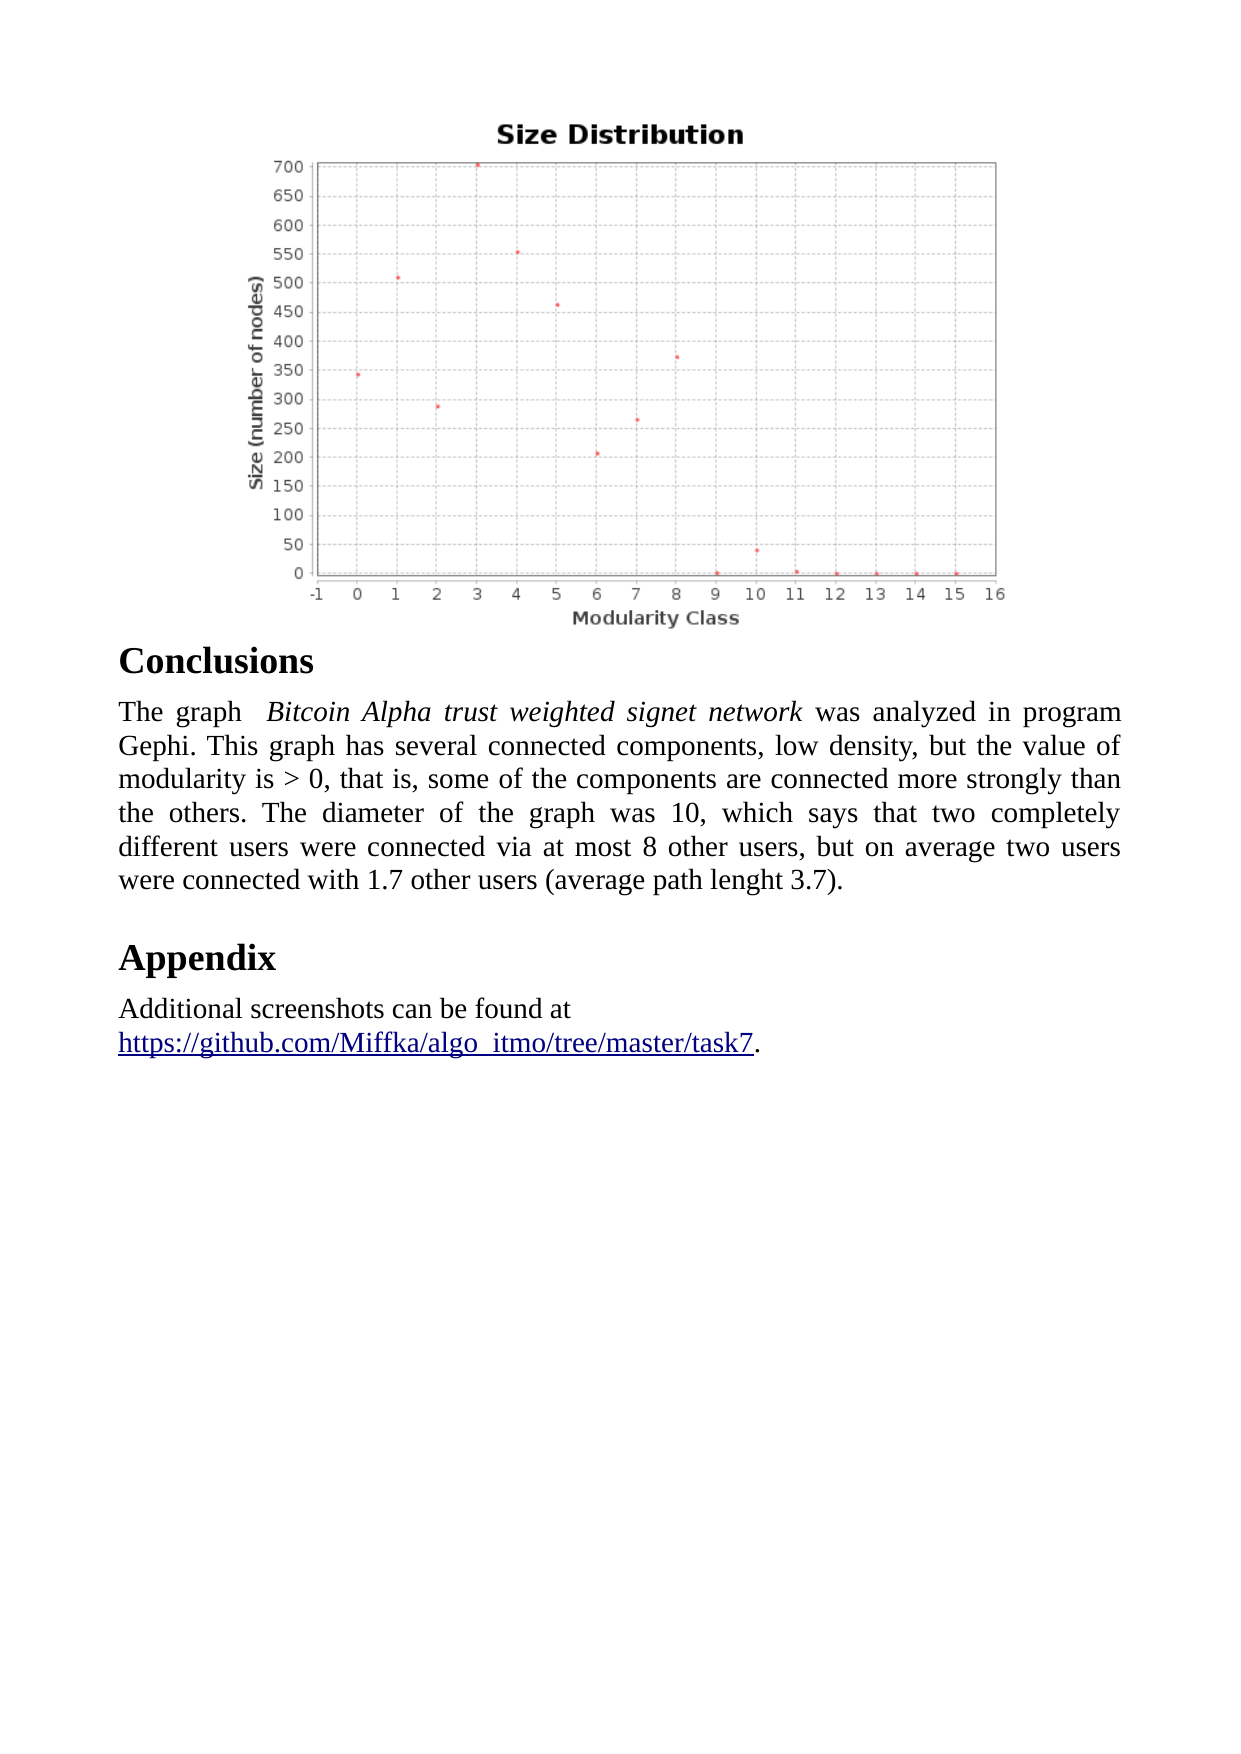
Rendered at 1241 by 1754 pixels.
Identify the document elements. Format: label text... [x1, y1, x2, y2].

text The graph Bitcoin Alpha trust weighted signet network was analyzed in program Gephi. This graph has several connected components, low density, but the value of modularity is > 0, that is, some of the components are connected more strongly than the others. The diameter of the graph was 10, which says that two completely different users were connected via at most 8 other users, but on average two users were connected with 1.7 other users (average path lenght 3.7). [118, 694, 1122, 896]
text Additional screenshots can be found at https://github.com/Miffka/algo_itmo/tree/master/task7. [118, 991, 1122, 1058]
picture [230, 118, 1011, 639]
subtitle Conclusions [118, 118, 1122, 682]
subtitle Appendix [118, 935, 1122, 979]
